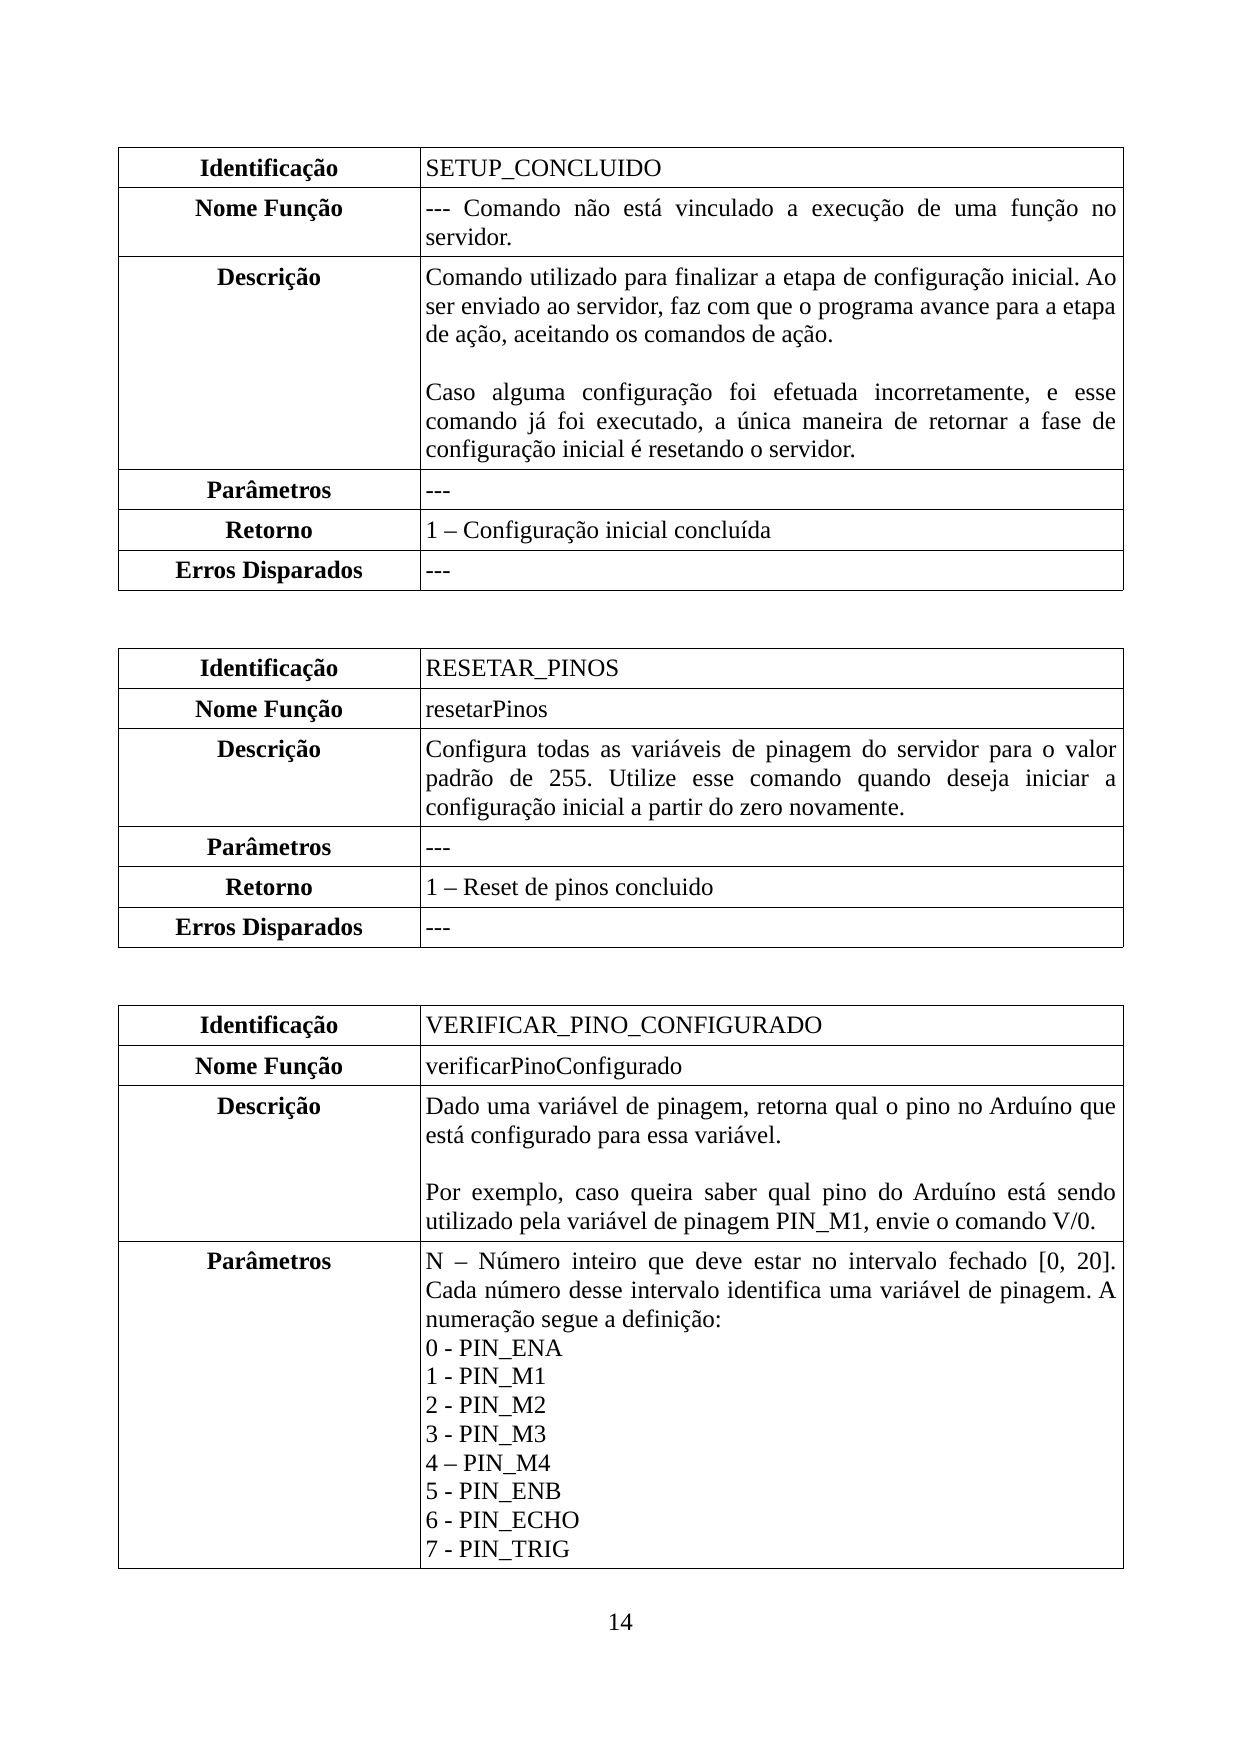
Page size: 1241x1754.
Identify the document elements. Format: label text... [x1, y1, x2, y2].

table_cell 1 – Configuração inicial concluída [421, 510, 1123, 550]
table_cell --- [421, 470, 1123, 509]
table_cell Nome Função [119, 1046, 420, 1085]
table_header Identificação [119, 1006, 420, 1045]
table_cell resetarPinos [421, 689, 1123, 728]
table_cell Descrição [119, 1086, 420, 1241]
table_cell Nome Função [119, 689, 420, 728]
table_cell Comando utilizado para finalizar a etapa de configuração inicial. Ao ser enviado ao servidor, faz com que o programa avance para a etapa de ação, aceitando os comandos de ação. Caso alguma configuração foi efetuada incorretamente, e esse comando já foi executado, a única maneira de retornar a fase de configuração inicial é resetando o servidor. [421, 257, 1123, 469]
table_header Identificação [119, 148, 420, 187]
table_header VERIFICAR_PINO_CONFIGURADO [421, 1006, 1123, 1045]
table_cell Nome Função [119, 188, 420, 256]
table_cell N – Número inteiro que deve estar no intervalo fechado [0, 20]. Cada número desse intervalo identifica uma variável de pinagem. A numeração segue a definição: 0 - PIN_ENA 1 - PIN_M1 2 - PIN_M2 3 - PIN_M3 4 – PIN_M4 5 - PIN_ENB 6 - PIN_ECHO 7 - PIN_TRIG [421, 1242, 1123, 1568]
table_cell Retorno [119, 510, 420, 550]
table_cell 1 – Reset de pinos concluido [421, 867, 1123, 907]
table_cell Parâmetros [119, 827, 420, 866]
table_cell --- [421, 827, 1123, 866]
table_cell --- Comando não está vinculado a execução de uma função no servidor. [421, 188, 1123, 256]
table_cell Erros Disparados [119, 908, 420, 947]
table_header Identificação [119, 649, 420, 688]
table_cell Parâmetros [119, 470, 420, 509]
table_cell Retorno [119, 867, 420, 907]
table_cell Descrição [119, 729, 420, 826]
table_cell Erros Disparados [119, 551, 420, 590]
table_cell Dado uma variável de pinagem, retorna qual o pino no Arduíno que está configurado para essa variável. Por exemplo, caso queira saber qual pino do Arduíno está sendo utilizado pela variável de pinagem PIN_M1, envie o comando V/0. [421, 1086, 1123, 1241]
table_cell Configura todas as variáveis de pinagem do servidor para o valor padrão de 255. Utilize esse comando quando deseja iniciar a configuração inicial a partir do zero novamente. [421, 729, 1123, 826]
table_header RESETAR_PINOS [421, 649, 1123, 688]
table_cell Descrição [119, 257, 420, 469]
table_cell verificarPinoConfigurado [421, 1046, 1123, 1085]
table_cell Parâmetros [119, 1242, 420, 1568]
table_cell --- [421, 908, 1123, 947]
table_cell --- [421, 551, 1123, 590]
table_header SETUP_CONCLUIDO [421, 148, 1123, 187]
